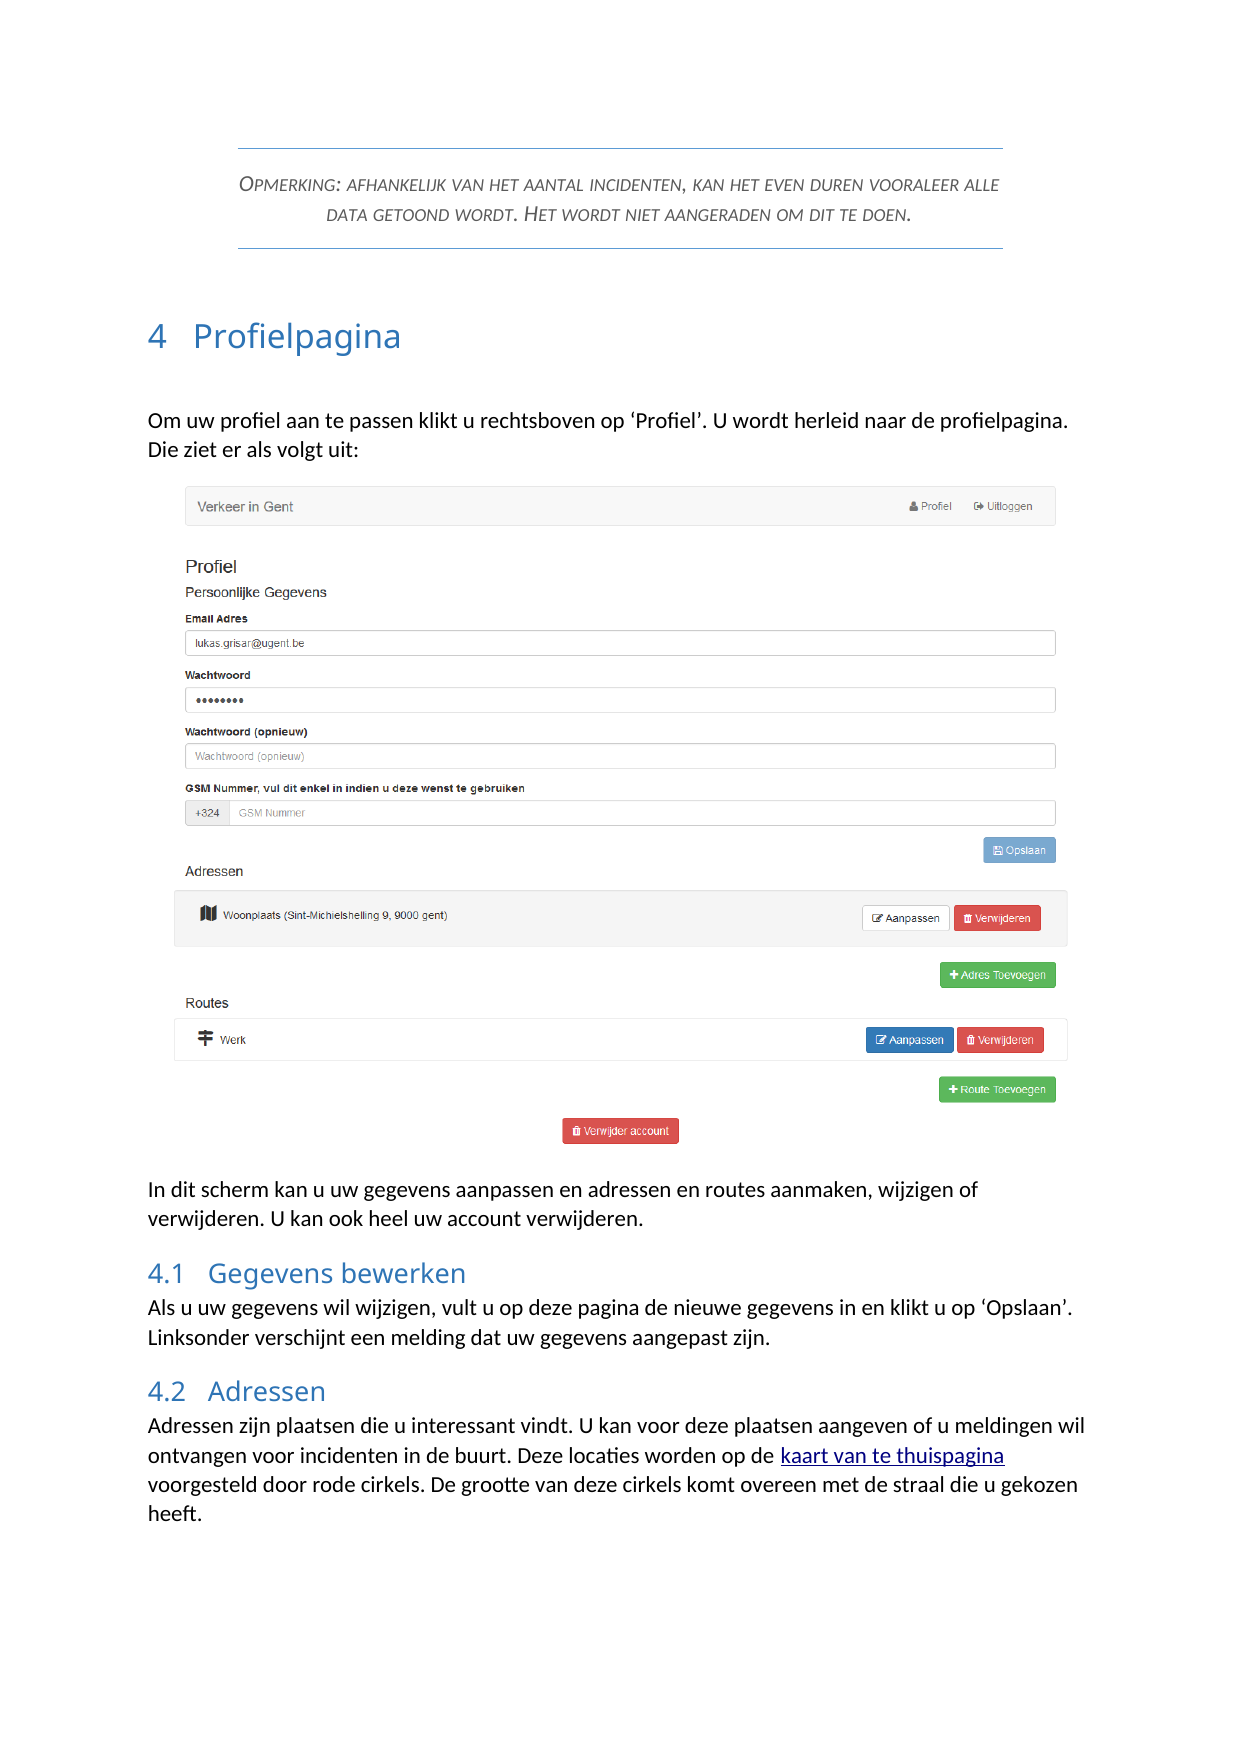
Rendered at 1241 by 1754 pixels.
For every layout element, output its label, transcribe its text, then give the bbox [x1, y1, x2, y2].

text Opmerking: afhankelijk van het aantal incidenten, kan het even duren vooraleer alle data getoond wordt. Het wordt niet aangeraden om dit te doen. [238, 149, 1003, 248]
subtitle Gegevens bewerken [148, 1254, 1093, 1291]
text Om uw profiel aan te passen klikt u rechtsboven op ‘Profiel’. U wordt herleid naar de profielpagina. Die ziet er als volgt uit: [148, 406, 1093, 464]
subtitle Profielpagina [148, 313, 1093, 358]
subtitle Adressen [148, 1373, 1093, 1410]
text In dit scherm kan u uw gegevens aanpassen en adressen en routes aanmaken, wijzigen of verwijderen. U kan ook heel uw account verwijderen. [148, 482, 1093, 1232]
text Als u uw gegevens wil wijzigen, vult u op deze pagina de nieuwe gegevens in en klikt u op ‘Opslaan’. Linksonder verschijnt een melding dat uw gegevens aangepast zijn. [148, 1293, 1093, 1351]
text Adressen zijn plaatsen die u interessant vindt. U kan voor deze plaatsen aangeven of u meldingen wil ontvangen voor incidenten in de buurt. Deze locaties worden op de kaart van te thuispagina voorgesteld door rode cirkels. De grootte van deze cirkels komt overeen met de straal die u gekozen heeft. [148, 1411, 1093, 1528]
